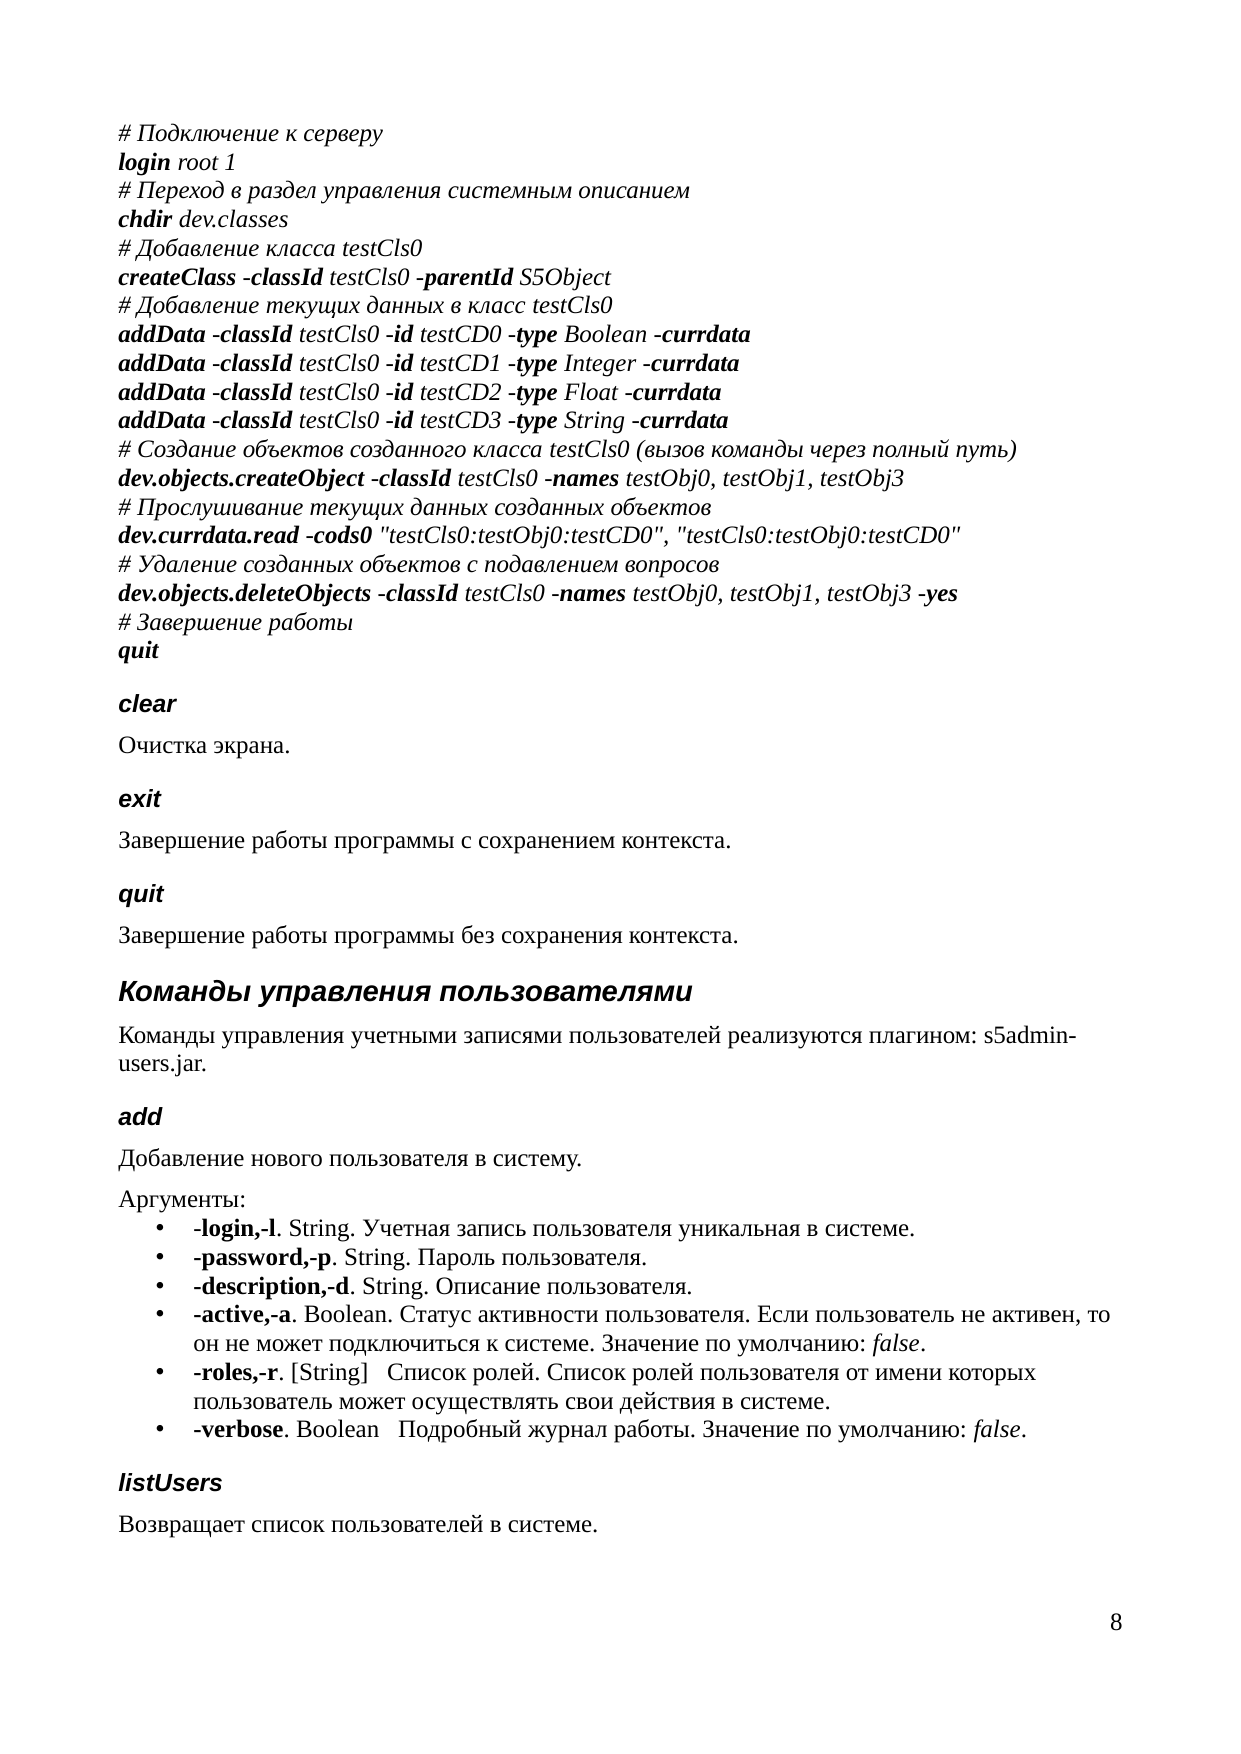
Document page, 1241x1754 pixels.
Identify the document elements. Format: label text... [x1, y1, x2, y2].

text Очистка экрана. [118, 730, 1122, 759]
text chdir dev.classes [118, 204, 1122, 233]
text addData -classId testCls0 -id testCD1 -type Integer -currdata [118, 348, 1122, 377]
list -roles,-r. [String] Список ролей. Список ролей пользователя от имени которых пользователь может осуществлять свои действия в системе. [156, 1357, 1122, 1414]
subtitle Команды управления пользователями [118, 974, 1122, 1007]
text # Добавление текущих данных в класс testCls0 [118, 291, 1122, 319]
text login root 1 [118, 147, 1122, 176]
subtitle clear [118, 689, 1122, 718]
text addData -classId testCls0 -id testCD3 -type String -currdata [118, 406, 1122, 434]
text Возвращает список пользователей в системе. [118, 1509, 1122, 1538]
text # Удаление созданных объектов с подавлением вопросов [118, 549, 1122, 578]
text addData -classId testCls0 -id testCD0 -type Boolean -currdata [118, 319, 1122, 348]
text Добавление нового пользователя в систему. [118, 1143, 1122, 1172]
text # Создание объектов созданного класса testCls0 (вызов команды через полный путь) [118, 434, 1122, 463]
list -active,-a. Boolean. Статус активности пользователя. Если пользователь не активен, то он не может подключиться к системе. Значение по умолчанию: false. [156, 1299, 1122, 1357]
text quit [118, 636, 1122, 664]
text # Добавление класса testCls0 [118, 233, 1122, 262]
text dev.currdata.read -cods0 "testCls0:testObj0:testCD0", "testCls0:testObj0:testCD0" [118, 521, 1122, 549]
subtitle add [118, 1102, 1122, 1131]
text # Подключение к серверу [118, 118, 1122, 147]
subtitle listUsers [118, 1468, 1122, 1497]
text # Прослушивание текущих данных созданных объектов [118, 492, 1122, 521]
list -login,-l. String. Учетная запись пользователя уникальная в системе. [156, 1213, 1122, 1242]
text dev.objects.deleteObjects -classId testCls0 -names testObj0, testObj1, testObj3 -yes [118, 578, 1122, 607]
list -description,-d. String. Описание пользователя. [156, 1271, 1122, 1299]
text Команды управления учетными записями пользователей реализуются плагином: s5admin-users.jar. [118, 1020, 1122, 1077]
text addData -classId testCls0 -id testCD2 -type Float -currdata [118, 377, 1122, 406]
list -verbose. Boolean Подробный журнал работы. Значение по умолчанию: false. [156, 1414, 1122, 1443]
text createClass -classId testCls0 -parentId S5Object [118, 262, 1122, 291]
text dev.objects.createObject -classId testCls0 -names testObj0, testObj1, testObj3 [118, 463, 1122, 492]
text # Переход в раздел управления системным описанием [118, 176, 1122, 204]
text Аргументы: [118, 1184, 1122, 1213]
list -password,-p. String. Пароль пользователя. [156, 1242, 1122, 1271]
text Завершение работы программы с сохранением контекста. [118, 825, 1122, 854]
text # Завершение работы [118, 607, 1122, 636]
subtitle quit [118, 879, 1122, 907]
subtitle exit [118, 784, 1122, 813]
text Завершение работы программы без сохранения контекста. [118, 920, 1122, 949]
